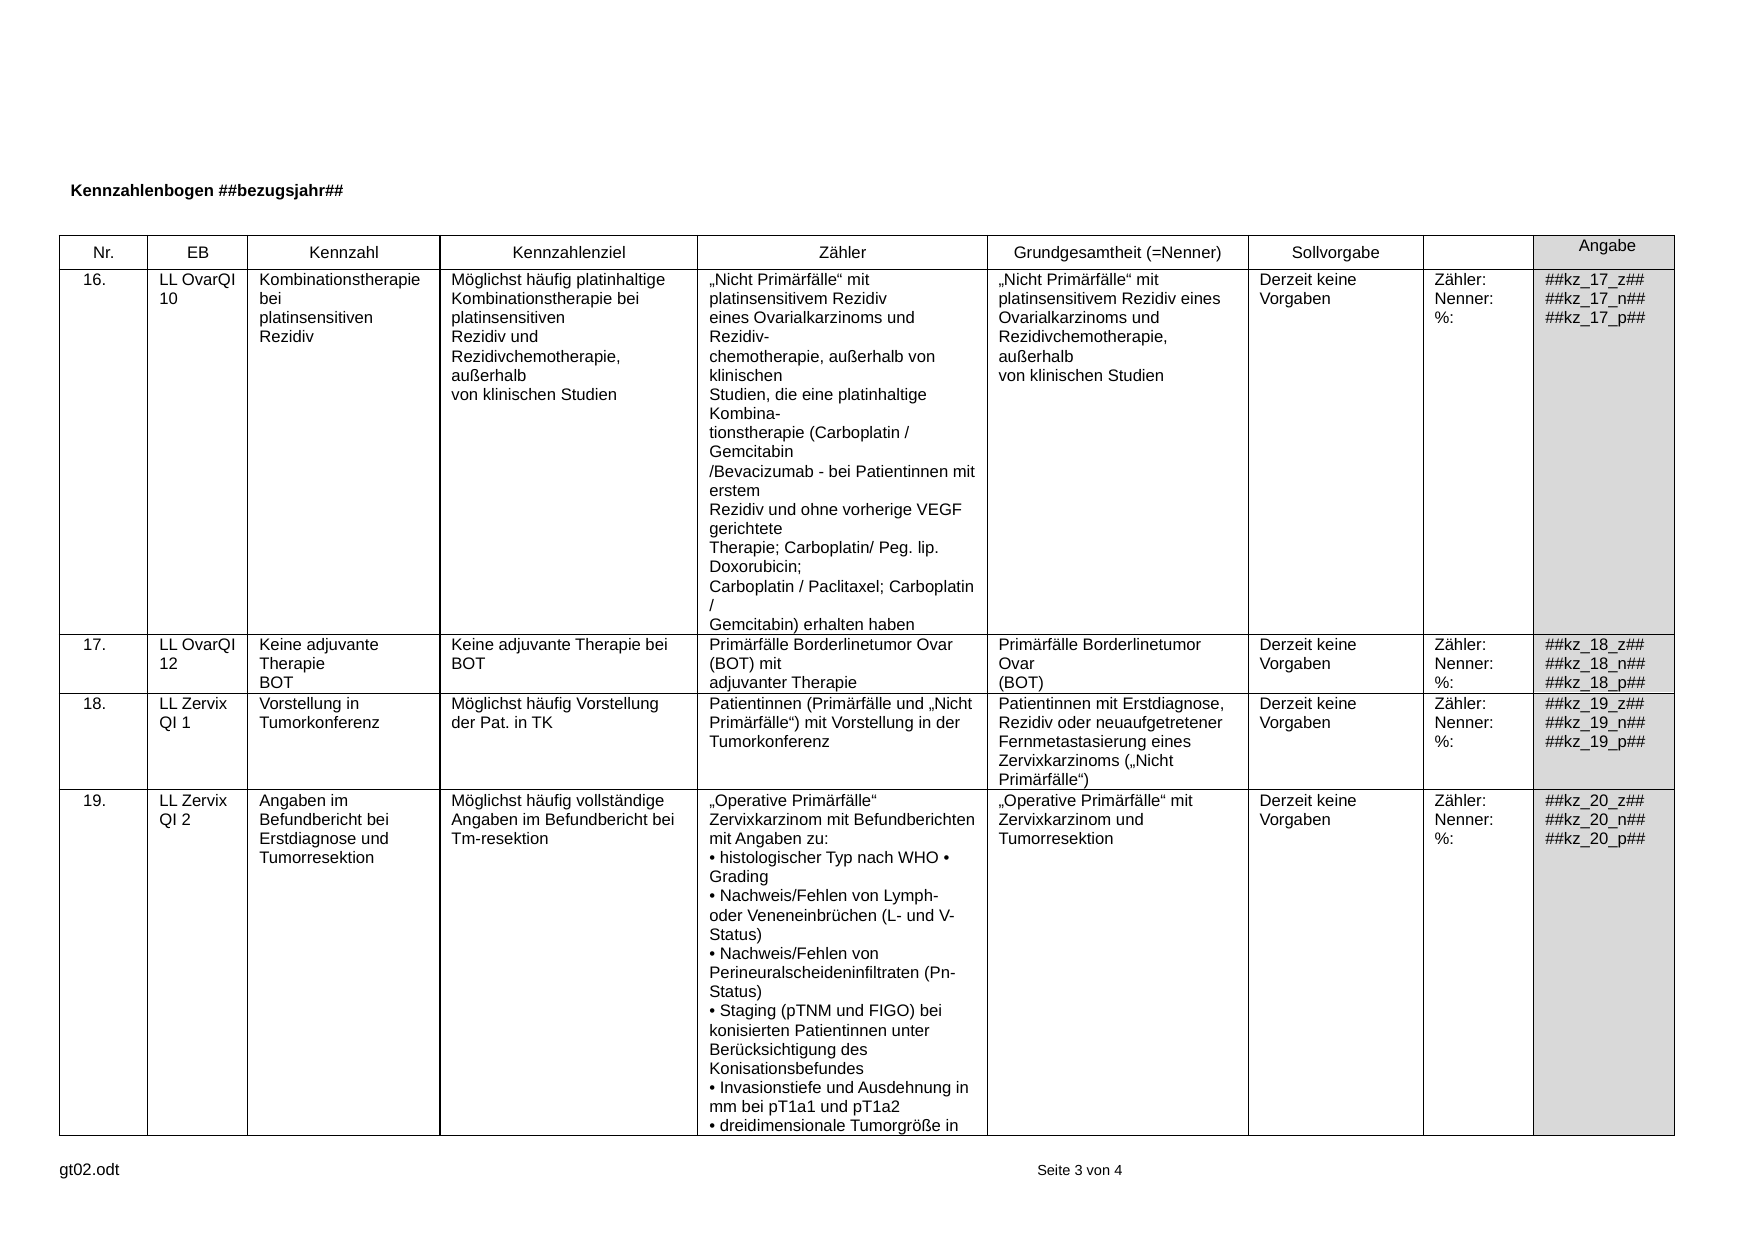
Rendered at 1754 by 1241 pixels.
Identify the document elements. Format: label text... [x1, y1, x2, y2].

table_cell Zähler: Nenner: %: [1424, 270, 1533, 634]
table_cell Möglichst häufig platinhaltige Kombinationstherapie bei platinsensitiven Rezidiv und Rezidivchemotherapie, außerhalb von klinischen Studien [441, 270, 697, 634]
table_cell Keine adjuvante Therapie BOT [248, 635, 439, 692]
table_cell Kennzahl [248, 236, 439, 269]
table_cell Kennzahlenziel [441, 236, 697, 269]
table_cell [60, 635, 147, 692]
table_cell Zähler: Nenner: %: [1424, 694, 1533, 789]
table_cell Zähler: Nenner: %: [1424, 790, 1533, 1135]
table_cell Keine adjuvante Therapie bei BOT [441, 635, 697, 692]
table_cell ##kz_18_z## ##kz_18_n## ##kz_18_p## [1534, 635, 1674, 692]
table_cell [60, 694, 147, 789]
table_cell „Operative Primärfälle“ Zervixkarzinom mit Befundberichten mit Angaben zu: • histologischer Typ nach WHO • Grading • Nachweis/Fehlen von Lymph- oder Veneneinbrüchen (L- und V- Status) • Nachweis/Fehlen von Perineuralscheideninfiltraten (Pn-Status) • Staging (pTNM und FIGO) bei konisierten Patientinnen unter Berücksichtigung des Konisationsbefundes • Invasionstiefe und Ausdehnung in mm bei pT1a1 und pT1a2 • dreidimensionale Tumorgröße in [698, 790, 987, 1135]
table_cell Nr. [60, 236, 147, 269]
table_cell Sollvorgabe [1249, 236, 1423, 269]
table_cell „Nicht Primärfälle“ mit platinsensitivem Rezidiv eines Ovarialkarzinoms und Rezidiv- chemotherapie, außerhalb von klinischen Studien, die eine platinhaltige Kombina- tionstherapie (Carboplatin / Gemcitabin /Bevacizumab - bei Patientinnen mit erstem Rezidiv und ohne vorherige VEGF gerichtete Therapie; Carboplatin/ Peg. lip. Doxorubicin; Carboplatin / Paclitaxel; Carboplatin / Gemcitabin) erhalten haben [698, 270, 987, 634]
table_cell „Nicht Primärfälle“ mit platinsensitivem Rezidiv eines Ovarialkarzinoms und Rezidivchemotherapie, außerhalb von klinischen Studien [988, 270, 1248, 634]
table_cell Derzeit keine Vorgaben [1249, 790, 1423, 1135]
table_cell Zähler: Nenner: %: [1424, 635, 1533, 692]
table_cell Primärfälle Borderlinetumor Ovar (BOT) [988, 635, 1248, 692]
table_cell [1424, 236, 1533, 269]
table_cell Vorstellung in Tumorkonferenz [248, 694, 439, 789]
table_cell Derzeit keine Vorgaben [1249, 694, 1423, 789]
table_cell Patientinnen (Primärfälle und „Nicht Primärfälle“) mit Vorstellung in der Tumorkonferenz [698, 694, 987, 789]
table_cell [60, 790, 147, 1135]
table_cell ##kz_19_z## ##kz_19_n## ##kz_19_p## [1534, 694, 1674, 789]
table_cell Derzeit keine Vorgaben [1249, 635, 1423, 692]
table_cell [60, 270, 147, 634]
table_cell EB [148, 236, 247, 269]
table_cell Zähler [698, 236, 987, 269]
table_cell ##kz_20_z## ##kz_20_n## ##kz_20_p## [1534, 790, 1674, 1135]
table_cell Grundgesamtheit (=Nenner) [988, 236, 1248, 269]
table_header Kennzahlenbogen ##bezugsjahr## [59, 145, 1675, 235]
table_cell LL Zervix QI 1 [148, 694, 247, 789]
table_cell Derzeit keine Vorgaben [1249, 270, 1423, 634]
table_cell LL Zervix QI 2 [148, 790, 247, 1135]
table_cell Möglichst häufig vollständige Angaben im Befundbericht bei Tm-resektion [441, 790, 697, 1135]
table_cell Patientinnen mit Erstdiagnose, Rezidiv oder neuaufgetretener Fernmetastasierung eines Zervixkarzinoms („Nicht Primärfälle“) [988, 694, 1248, 789]
table_cell Kombinations­therapie bei platinsensitiven Rezidiv [248, 270, 439, 634]
table_cell LL OvarQI 10 [148, 270, 247, 634]
table_cell LL OvarQI 12 [148, 635, 247, 692]
table_cell ##kz_17_z## ##kz_17_n## ##kz_17_p## [1534, 270, 1674, 634]
table_cell Möglichst häufig Vorstellung der Pat. in TK [441, 694, 697, 789]
table_cell Angabe [1534, 236, 1674, 269]
table_cell Angaben im Befundbericht bei Erstdiagnose und Tumorresektion [248, 790, 439, 1135]
table_cell „Operative Primärfälle“ mit Zervixkarzinom und Tumorresektion [988, 790, 1248, 1135]
table_cell Primärfälle Borderlinetumor Ovar (BOT) mit adjuvanter Therapie [698, 635, 987, 692]
